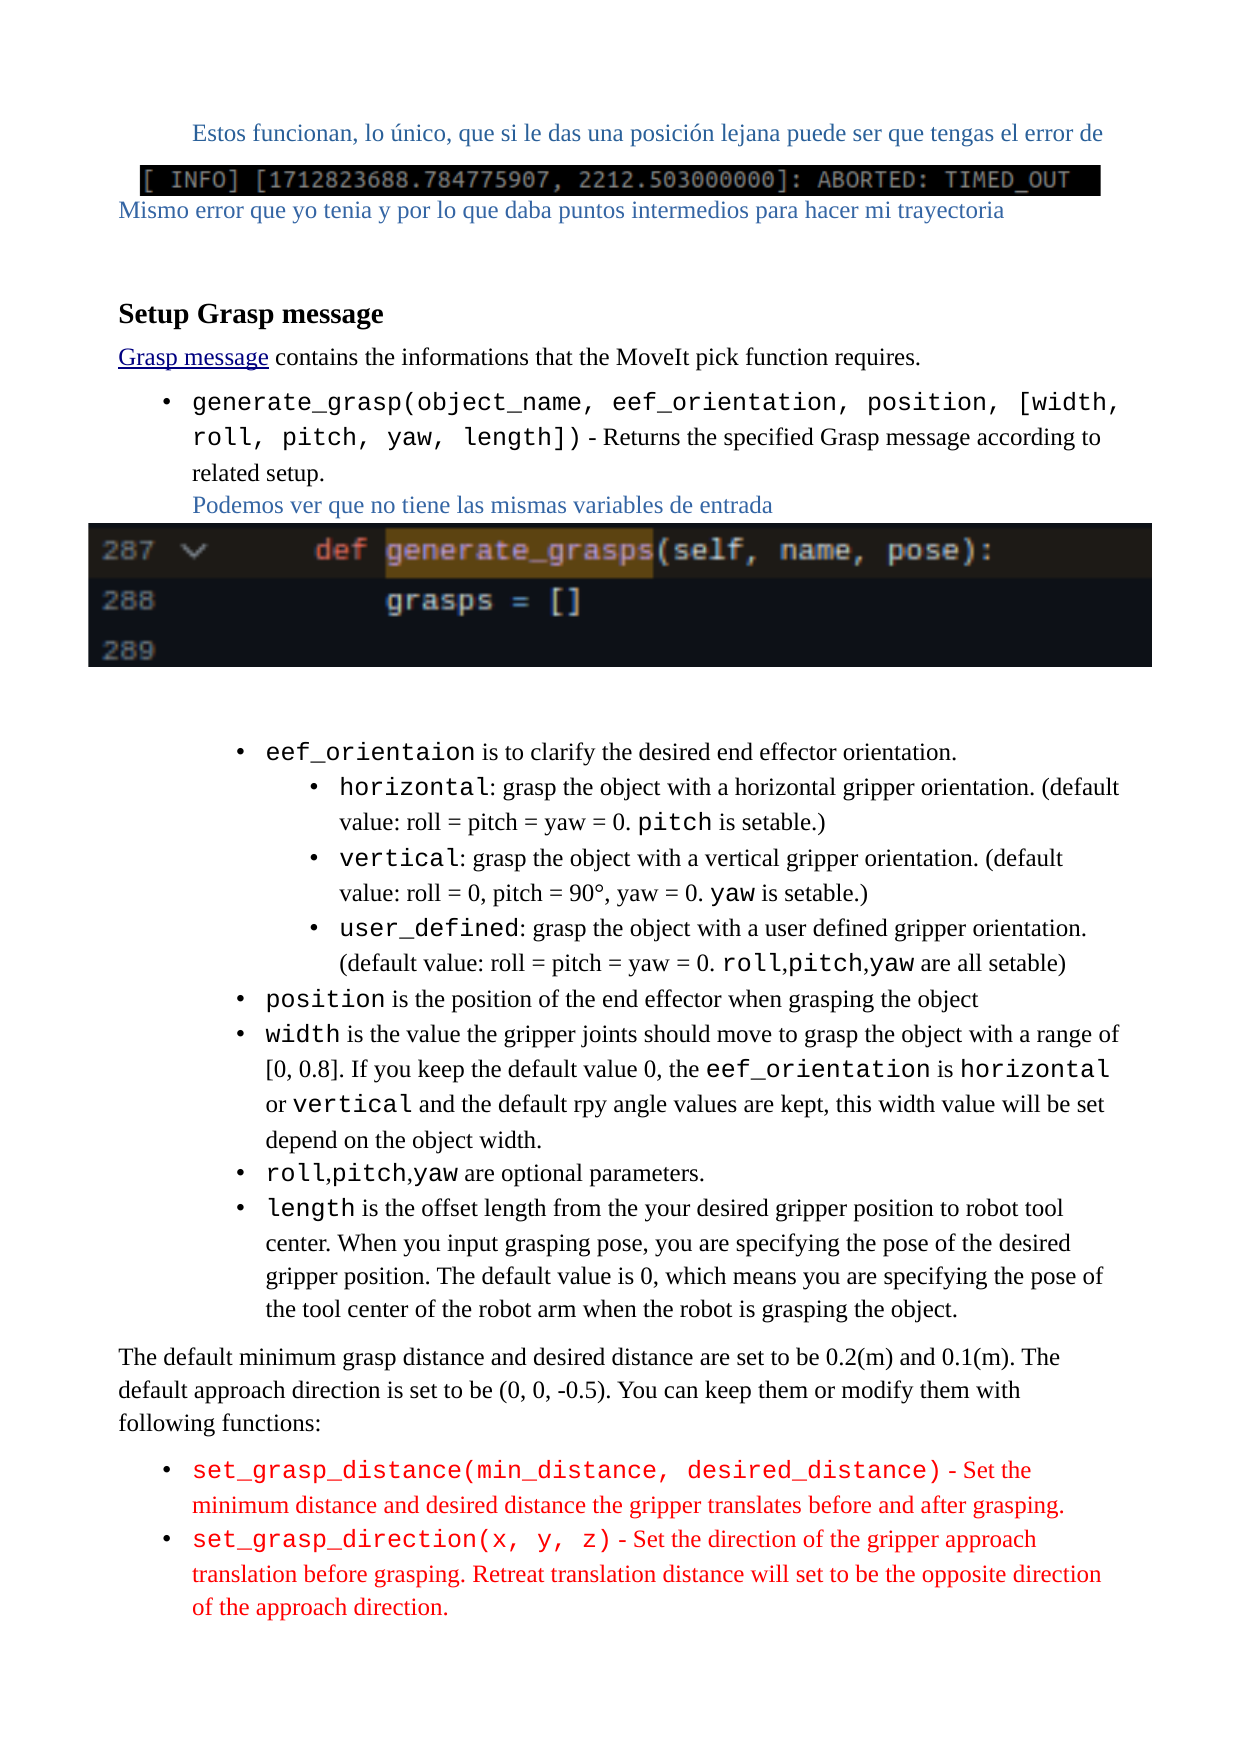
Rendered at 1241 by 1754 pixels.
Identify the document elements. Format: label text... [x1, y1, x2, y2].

list user_defined: grasp the object with a user defined gripper orientation. (default value: roll = pitch = yaw = 0. roll,pitch,yaw are all setable) [309, 913, 1122, 979]
list length is the offset length from the your desired gripper position to robot tool center. When you input grasping pose, you are specifying the pose of the desired gripper position. The default value is 0, which means you are specifying the pose of the tool center of the robot arm when the robot is grasping the object. [236, 1193, 1122, 1323]
list Estos funcionan, lo único, que si le das una posición lejana puede ser que tengas el error de [162, 118, 1122, 147]
list vertical: grasp the object with a vertical gripper orientation. (default value: roll = 0, pitch = 90°, yaw = 0. yaw is setable.) [309, 843, 1122, 909]
list width is the value the gripper joints should move to grasp the object with a range of [0, 0.8]. If you keep the default value 0, the eef_orientation is horizontal or vertical and the default rpy angle values are kept, this width value will be set depend on the object width. [236, 1019, 1122, 1153]
list set_grasp_direction(x, y, z) - Set the direction of the gripper approach translation before grasping. Retreat translation distance will set to be the opposite direction of the approach direction. [162, 1524, 1122, 1621]
list roll,pitch,yaw are optional parameters. [236, 1158, 1122, 1188]
subtitle Setup Grasp message [118, 296, 1122, 330]
picture [139, 165, 1101, 196]
list set_grasp_distance(min_distance, desired_distance) - Set the minimum distance and desired distance the gripper translates before and after grasping. [162, 1456, 1122, 1519]
list position is the position of the end effector when grasping the object [236, 984, 1122, 1015]
text The default minimum grasp distance and desired distance are set to be 0.2(m) and 0.1(m). The default approach direction is set to be (0, 0, -0.5). You can keep them or modify them with following functions: [118, 1342, 1122, 1437]
picture [88, 523, 1152, 667]
list generate_grasp(object_name, eef_orientation, position, [width, roll, pitch, yaw, length]) - Returns the specified Grasp message according to related setup. [162, 390, 1122, 486]
text Grasp message contains the informations that the MoveIt pick function requires. [118, 342, 1122, 371]
list horizontal: grasp the object with a horizontal gripper orientation. (default value: roll = pitch = yaw = 0. pitch is setable.) [309, 772, 1122, 838]
text Podemos ver que no tiene las mismas variables de entrada [118, 491, 1122, 519]
list eef_orientaion is to clarify the desired end effector orientation. [236, 737, 1122, 768]
text Mismo error que yo tenia y por lo que daba puntos intermedios para hacer mi trayectoria [118, 166, 1122, 224]
